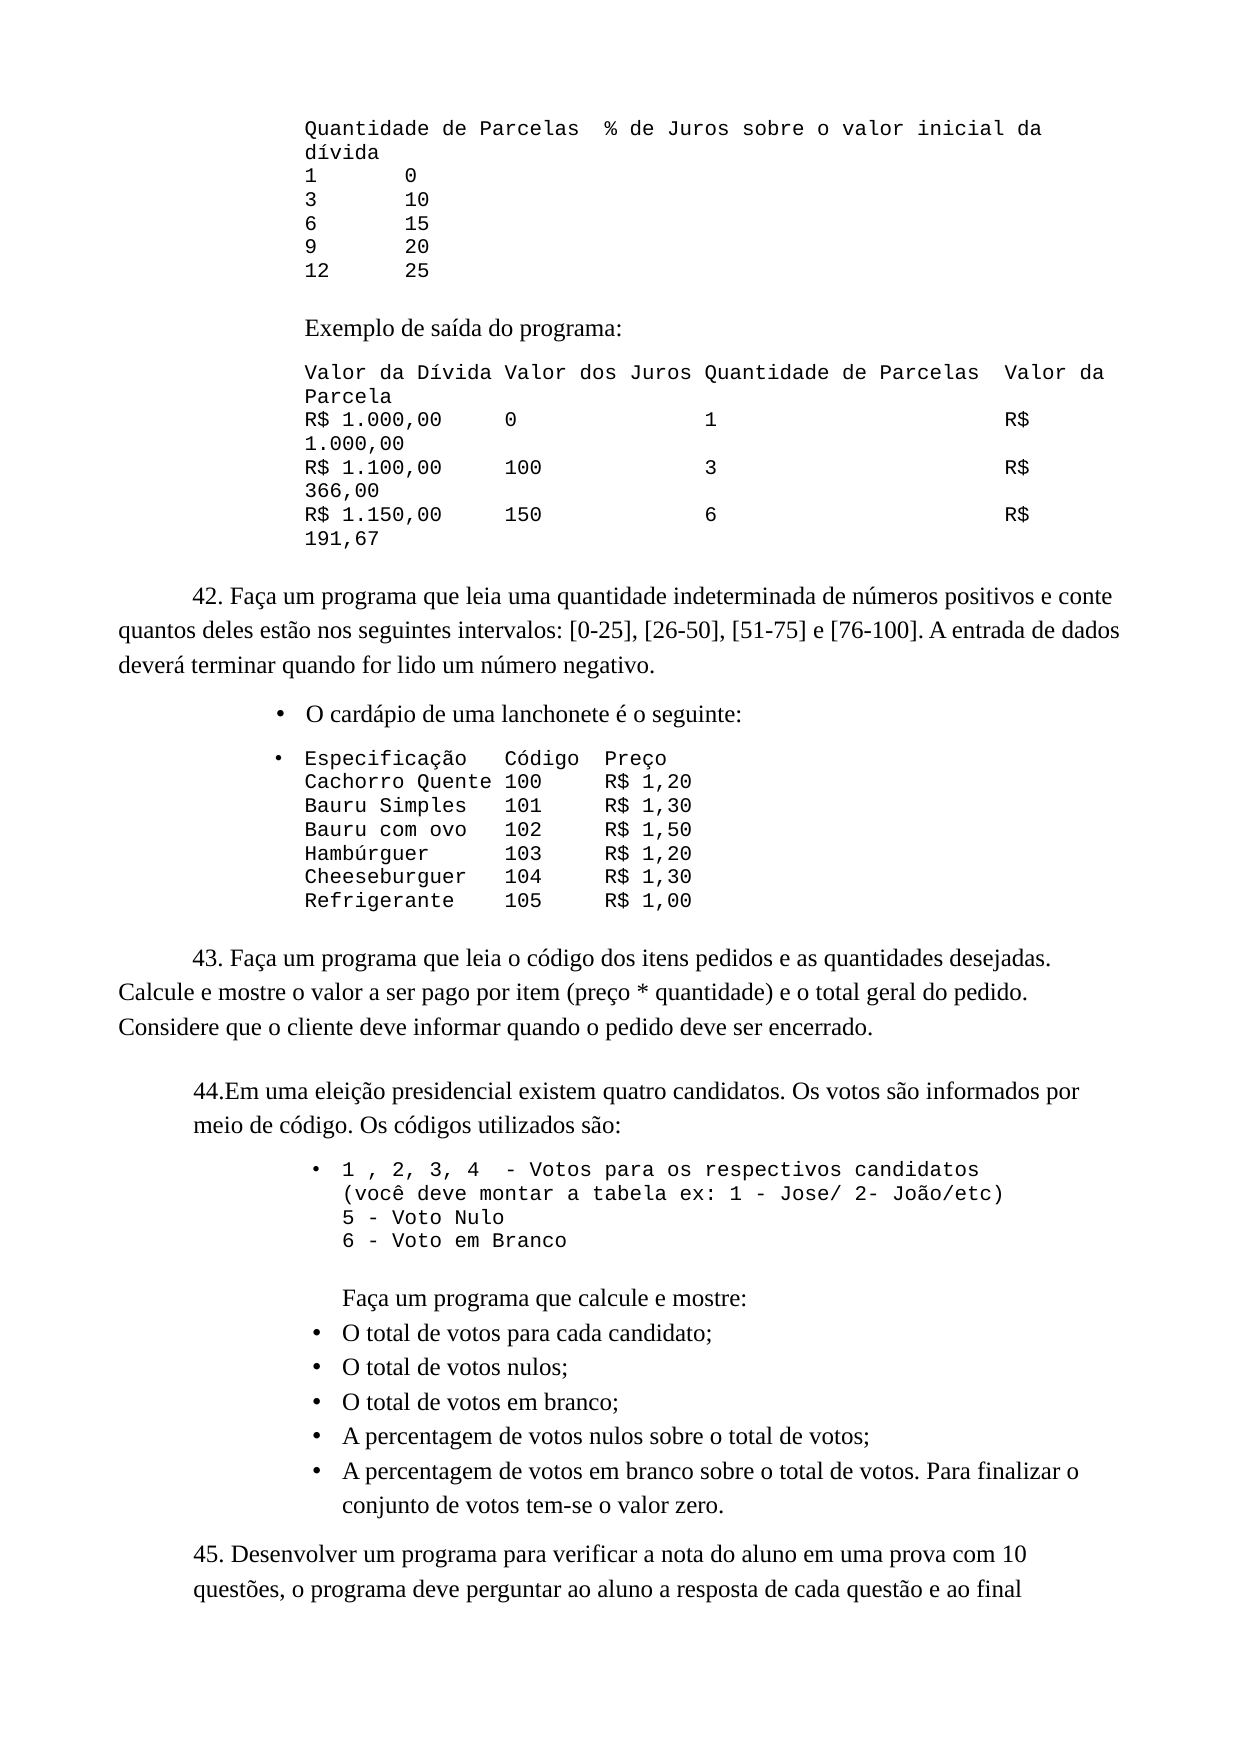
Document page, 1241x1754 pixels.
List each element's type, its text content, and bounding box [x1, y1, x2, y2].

list Faça um programa que calcule e mostre: [312, 1283, 1122, 1312]
list Valor da Dívida Valor dos Juros Quantidade de Parcelas Valor da Parcela [275, 362, 1122, 409]
list 3 10 [275, 189, 1122, 213]
list Cheeseburguer 104 R$ 1,30 [275, 866, 1122, 890]
list 44.Em uma eleição presidencial existem quatro candidatos. Os votos são informados por meio de código. Os códigos utilizados são: [164, 1076, 1122, 1139]
list Hambúrguer 103 R$ 1,20 [275, 842, 1122, 866]
text 43. Faça um programa que leia o código dos itens pedidos e as quantidades desejadas. Calcule e mostre o valor a ser pago por item (preço * quantidade) e o total geral do pedido. Considere que o cliente deve informar quando o pedido deve ser encerrado. [118, 943, 1122, 1041]
list (você deve montar a tabela ex: 1 - Jose/ 2- João/etc) [312, 1183, 1122, 1207]
list Bauru com ovo 102 R$ 1,50 [275, 819, 1122, 842]
text 42. Faça um programa que leia uma quantidade indeterminada de números positivos e conte quantos deles estão nos seguintes intervalos: [0-25], [26-50], [51-75] e [76-100]. A entrada de dados deverá terminar quando for lido um número negativo. [118, 581, 1122, 678]
list 9 20 [275, 236, 1122, 260]
list 45. Desenvolver um programa para verificar a nota do aluno em uma prova com 10 questões, o programa deve perguntar ao aluno a resposta de cada questão e ao final [164, 1539, 1122, 1603]
list R$ 1.000,00 0 1 R$ 1.000,00 [275, 409, 1122, 457]
list Quantidade de Parcelas % de Juros sobre o valor inicial da dívida [275, 118, 1122, 165]
list R$ 1.100,00 100 3 R$ 366,00 [275, 457, 1122, 504]
list 6 - Voto em Branco [312, 1230, 1122, 1254]
list Exemplo de saída do programa: [275, 313, 1122, 342]
list 12 25 [275, 260, 1122, 284]
list O cardápio de uma lanchonete é o seguinte: [276, 699, 1122, 728]
list Especificação Código Preço [275, 748, 1122, 772]
list O total de votos nulos; [312, 1352, 1122, 1381]
list R$ 1.150,00 150 6 R$ 191,67 [275, 504, 1122, 551]
list 1 , 2, 3, 4 - Votos para os respectivos candidatos [312, 1159, 1122, 1183]
list Bauru Simples 101 R$ 1,30 [275, 795, 1122, 819]
list A percentagem de votos nulos sobre o total de votos; [312, 1421, 1122, 1450]
list 6 15 [275, 213, 1122, 236]
list 5 - Voto Nulo [312, 1207, 1122, 1230]
list Cachorro Quente 100 R$ 1,20 [275, 772, 1122, 795]
list O total de votos em branco; [312, 1387, 1122, 1416]
list A percentagem de votos em branco sobre o total de votos. Para finalizar o conjunto de votos tem-se o valor zero. [312, 1456, 1122, 1519]
list 1 0 [275, 165, 1122, 189]
list O total de votos para cada candidato; [312, 1318, 1122, 1347]
list Refrigerante 105 R$ 1,00 [275, 890, 1122, 913]
